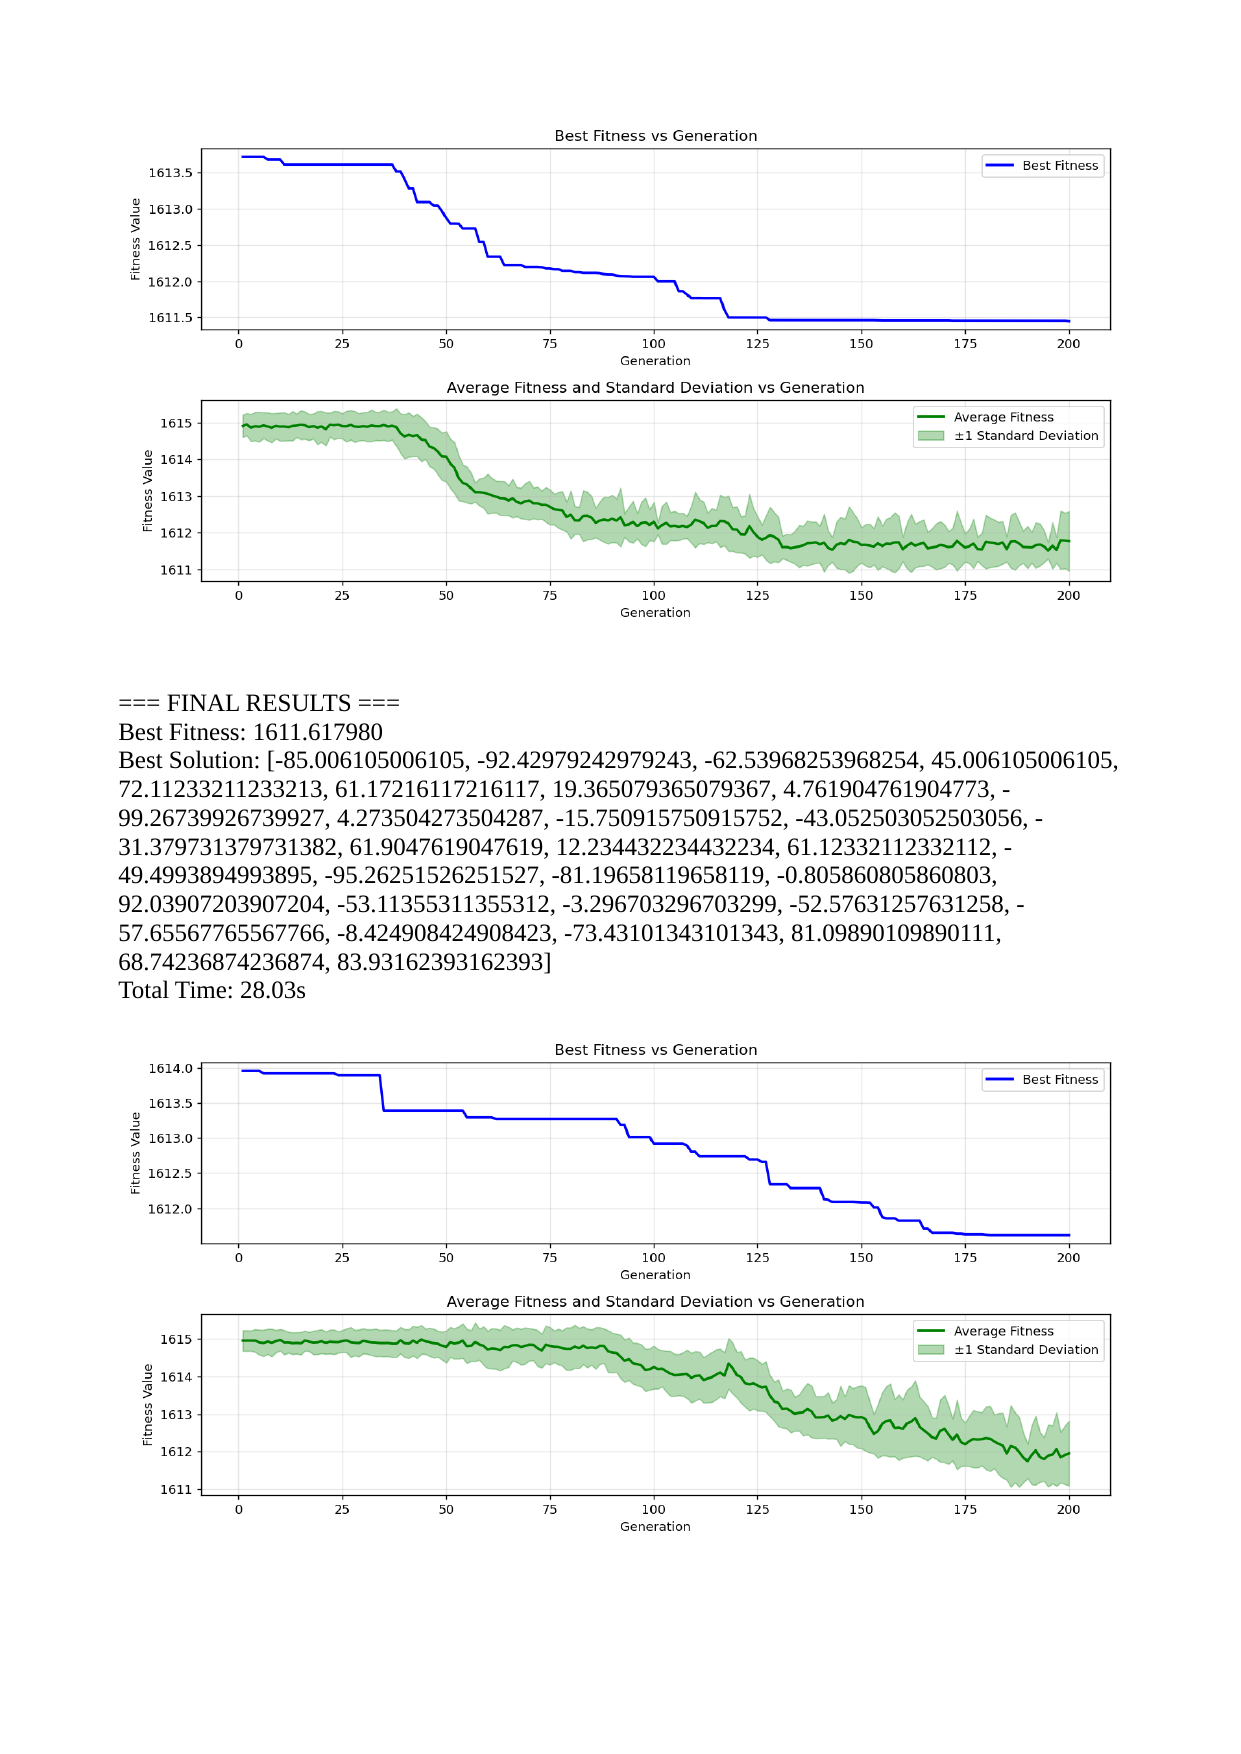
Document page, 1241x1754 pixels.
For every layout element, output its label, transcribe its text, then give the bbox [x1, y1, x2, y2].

picture [118, 118, 1123, 631]
text === FINAL RESULTS === [118, 688, 1122, 717]
text Best Fitness: 1611.617980 [118, 717, 1122, 745]
picture [118, 1032, 1123, 1545]
text Best Solution: [-85.006105006105, -92.42979242979243, -62.53968253968254, 45.006105006105, 72.11233211233213, 61.17216117216117, 19.365079365079367, 4.761904761904773, -99.26739926739927, 4.273504273504287, -15.750915750915752, -43.052503052503056, -31.379731379731382, 61.9047619047619, 12.234432234432234, 61.12332112332112, -49.4993894993895, -95.26251526251527, -81.19658119658119, -0.805860805860803, 92.03907203907204, -53.11355311355312, -3.296703296703299, -52.57631257631258, -57.65567765567766, -8.424908424908423, -73.43101343101343, 81.09890109890111, 68.74236874236874, 83.93162393162393] [118, 745, 1122, 975]
text Total Time: 28.03s [118, 975, 1122, 1004]
